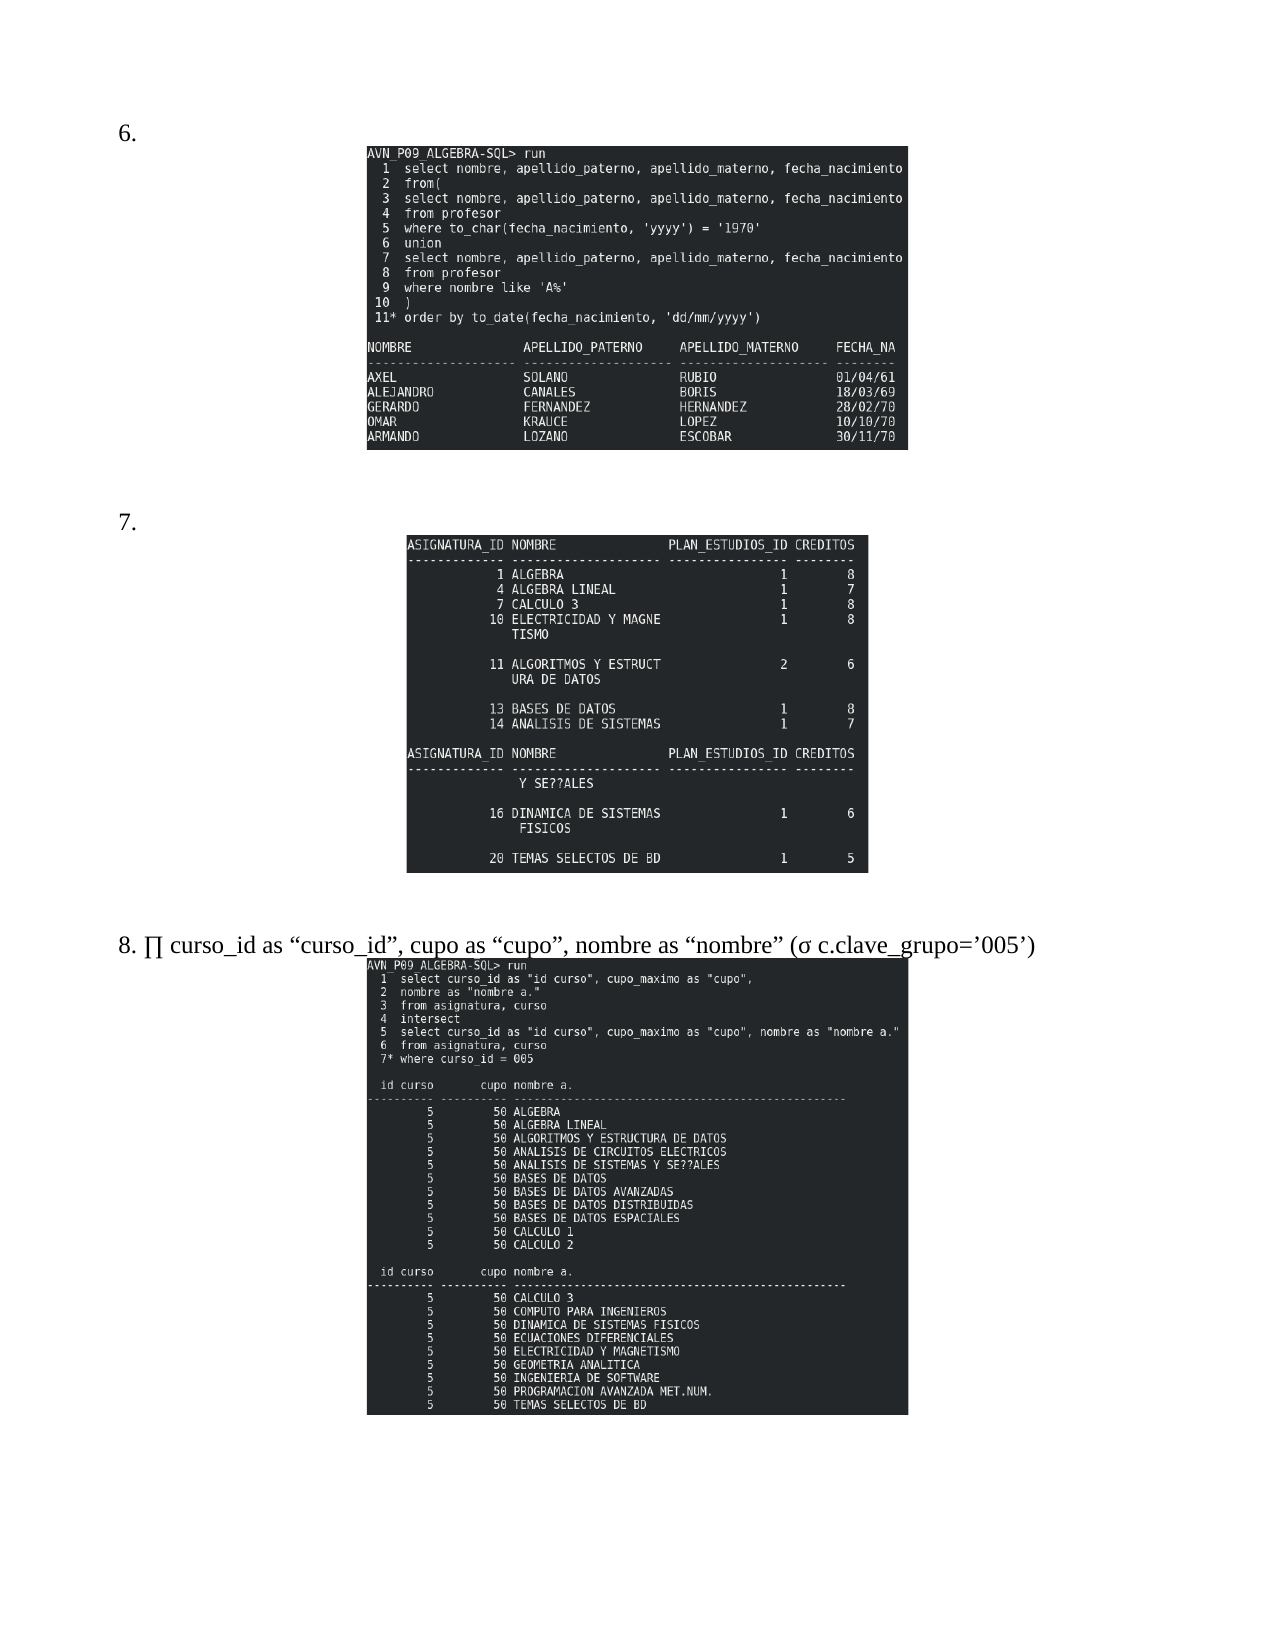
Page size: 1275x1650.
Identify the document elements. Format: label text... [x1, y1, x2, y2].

picture [366, 958, 909, 1415]
picture [406, 535, 869, 873]
text 7. [118, 507, 1157, 536]
text 6. [118, 118, 1157, 147]
text 8. ∏ curso_id as “curso_id”, cupo as “cupo”, nombre as “nombre” (σ c.clave_grupo=’005’) [118, 930, 1157, 959]
picture [366, 146, 909, 450]
